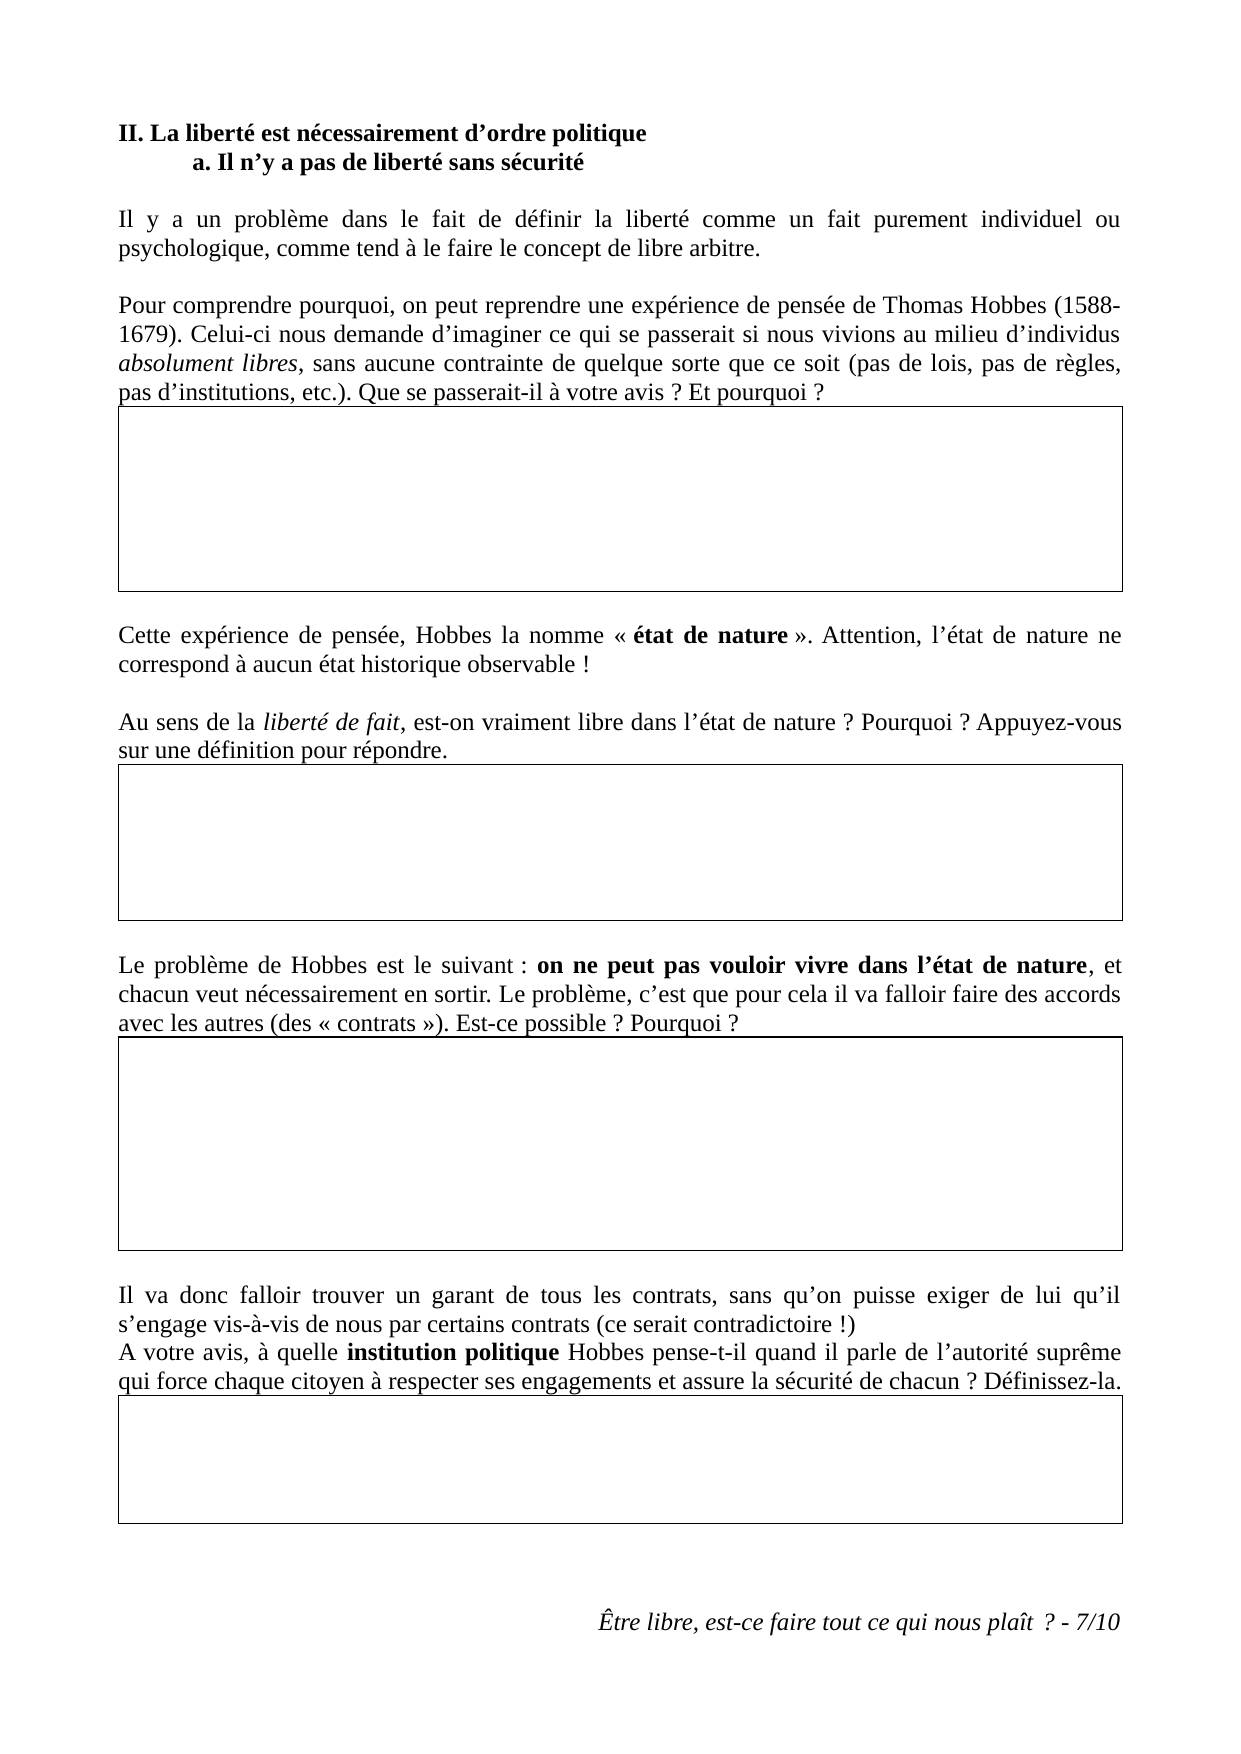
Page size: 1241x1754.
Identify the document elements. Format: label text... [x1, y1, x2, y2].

table_header [119, 407, 1122, 591]
text Au sens de la liberté de fait, est-on vraiment libre dans l’état de nature ? Pourquoi ? Appuyez-vous sur une définition pour répondre. [118, 707, 1122, 764]
table_header [119, 1038, 1122, 1250]
text II. La liberté est nécessairement d’ordre politique [118, 118, 1122, 147]
text Il y a un problème dans le fait de définir la liberté comme un fait purement individuel ou psychologique, comme tend à le faire le concept de libre arbitre. [118, 204, 1122, 262]
text A votre avis, à quelle institution politique Hobbes pense-t-il quand il parle de l’autorité suprême qui force chaque citoyen à respecter ses engagements et assure la sécurité de chacun ? Définissez-la. [118, 1337, 1122, 1395]
text Le problème de Hobbes est le suivant : on ne peut pas vouloir vivre dans l’état de nature, et chacun veut nécessairement en sortir. Le problème, c’est que pour cela il va falloir faire des accords avec les autres (des « contrats »). Est-ce possible ? Pourquoi ? [118, 950, 1122, 1036]
table_header [119, 1396, 1122, 1522]
text Pour comprendre pourquoi, on peut reprendre une expérience de pensée de Thomas Hobbes (1588-1679). Celui-ci nous demande d’imaginer ce qui se passerait si nous vivions au milieu d’individus absolument libres, sans aucune contrainte de quelque sorte que ce soit (pas de lois, pas de règles, pas d’institutions, etc.). Que se passerait-il à votre avis ? Et pourquoi ? [118, 291, 1122, 406]
text Cette expérience de pensée, Hobbes la nomme « état de nature ». Attention, l’état de nature ne correspond à aucun état historique observable ! [118, 620, 1122, 678]
text Il va donc falloir trouver un garant de tous les contrats, sans qu’on puisse exiger de lui qu’il s’engage vis-à-vis de nous par certains contrats (ce serait contradictoire !) [118, 1280, 1122, 1337]
table_header [119, 765, 1122, 920]
text a. Il n’y a pas de liberté sans sécurité [118, 147, 1122, 176]
